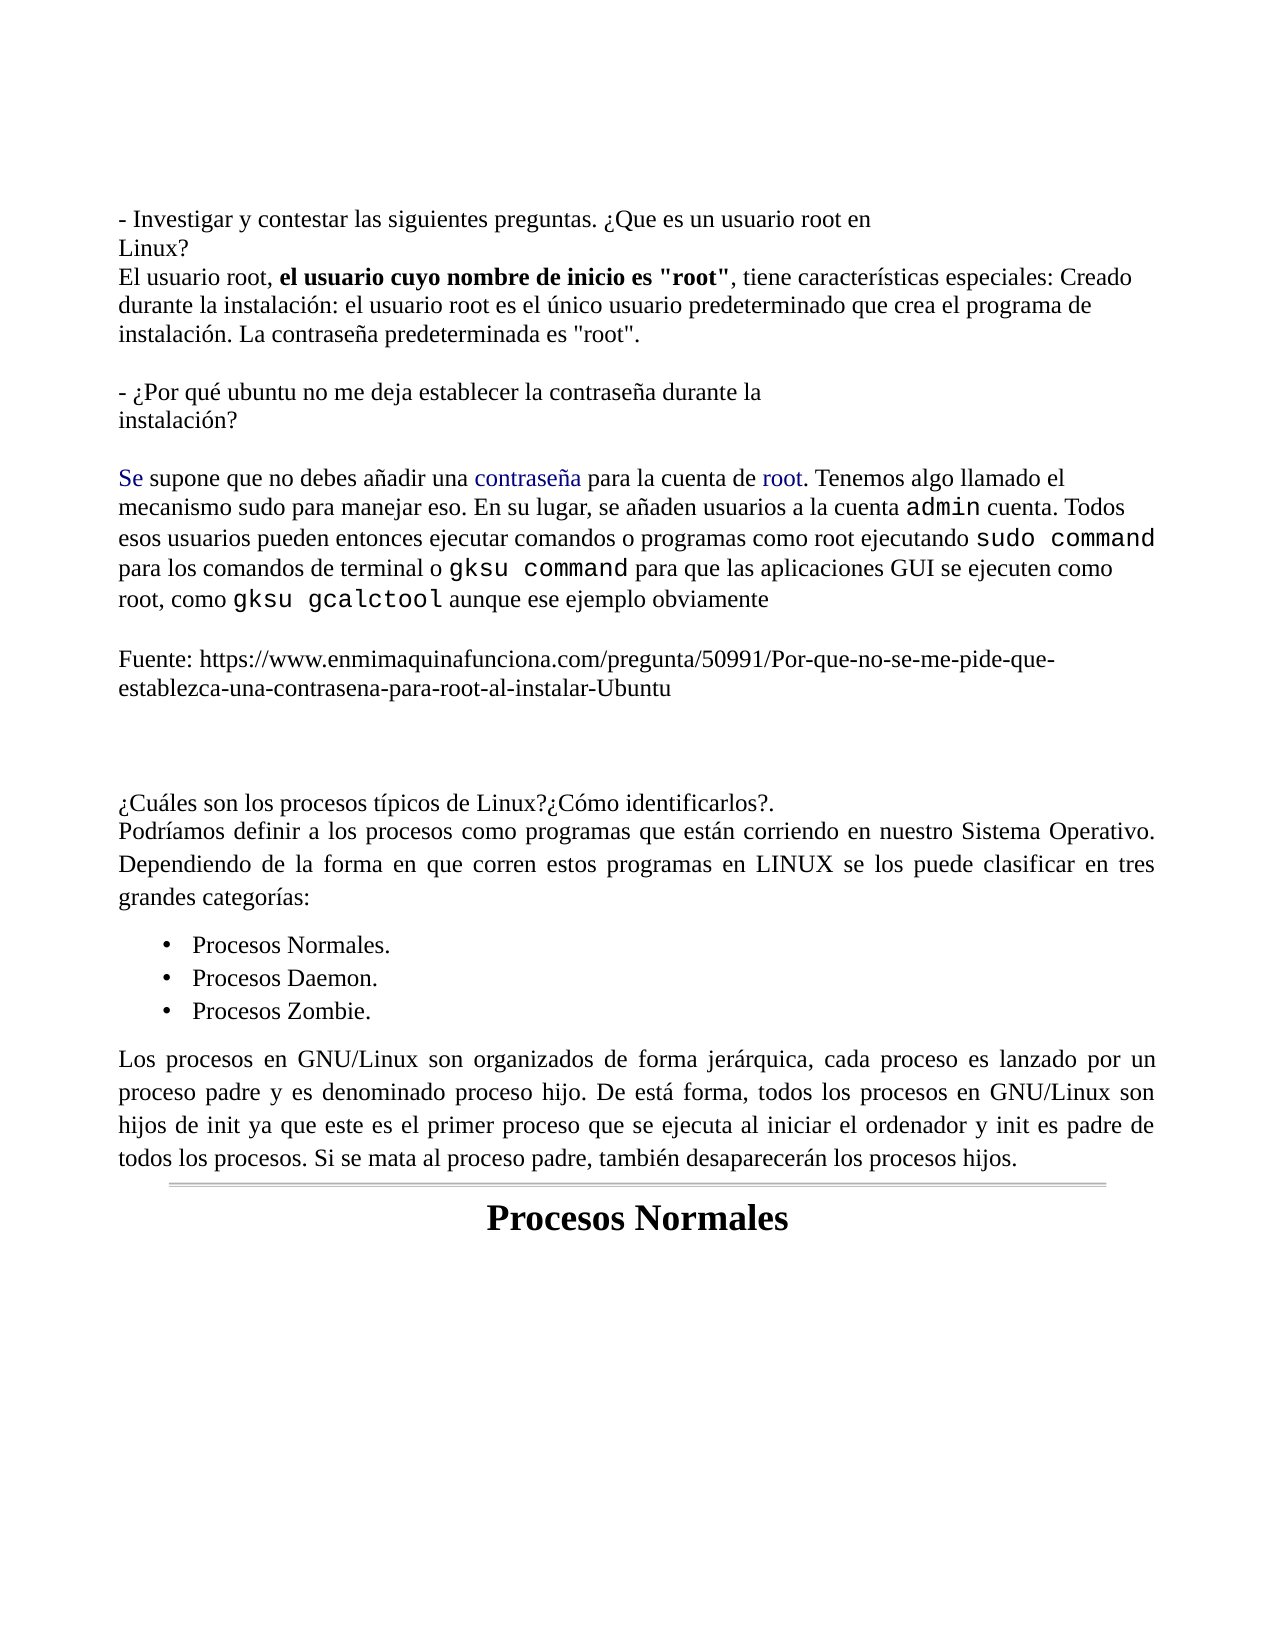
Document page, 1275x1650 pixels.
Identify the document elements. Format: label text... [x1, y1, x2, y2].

picture [168, 1175, 1107, 1192]
text El usuario root, el usuario cuyo nombre de inicio es "root", tiene características especiales: Creado durante la instalación: el usuario root es el único usuario predeterminado que crea el programa de instalación. La contraseña predeterminada es "root". [118, 262, 1157, 348]
text - ¿Por qué ubuntu no me deja establecer la contraseña durante la [118, 377, 1157, 406]
text - Investigar y contestar las siguientes preguntas. ¿Que es un usuario root en [118, 204, 1157, 233]
text instalación? [118, 406, 1157, 434]
text Linux? [118, 233, 1157, 262]
text Los procesos en GNU/Linux son organizados de forma jerárquica, cada proceso es lanzado por un proceso padre y es denominado proceso hijo. De está forma, todos los procesos en GNU/Linux son hijos de init ya que este es el primer proceso que se ejecuta al iniciar el ordenador y init es padre de todos los procesos. Si se mata al proceso padre, también desaparecerán los procesos hijos. [118, 1044, 1157, 1172]
text Procesos Normales [118, 1196, 1157, 1239]
text ¿Cuáles son los procesos típicos de Linux?¿Cómo identificarlos?. [118, 788, 1157, 816]
list Procesos Zombie. [162, 996, 1157, 1025]
text Podríamos definir a los procesos como programas que están corriendo en nuestro Sistema Operativo. Dependiendo de la forma en que corren estos programas en LINUX se los puede clasificar en tres grandes categorías: [118, 816, 1157, 911]
list Procesos Normales. [162, 930, 1157, 959]
list Procesos Daemon. [162, 963, 1157, 992]
text Se supone que no debes añadir una contraseña para la cuenta de root. Tenemos algo llamado el mecanismo sudo para manejar eso. En su lugar, se añaden usuarios a la cuenta admin cuenta. Todos esos usuarios pueden entonces ejecutar comandos o programas como root ejecutando sudo command para los comandos de terminal o gksu command para que las aplicaciones GUI se ejecuten como root, como gksu gcalctool aunque ese ejemplo obviamente Fuente: https://www.enmimaquinafunciona.com/pregunta/50991/Por-que-no-se-me-pide-que-establezca-una-contrasena-para-root-al-instalar-Ubuntu [118, 463, 1157, 701]
